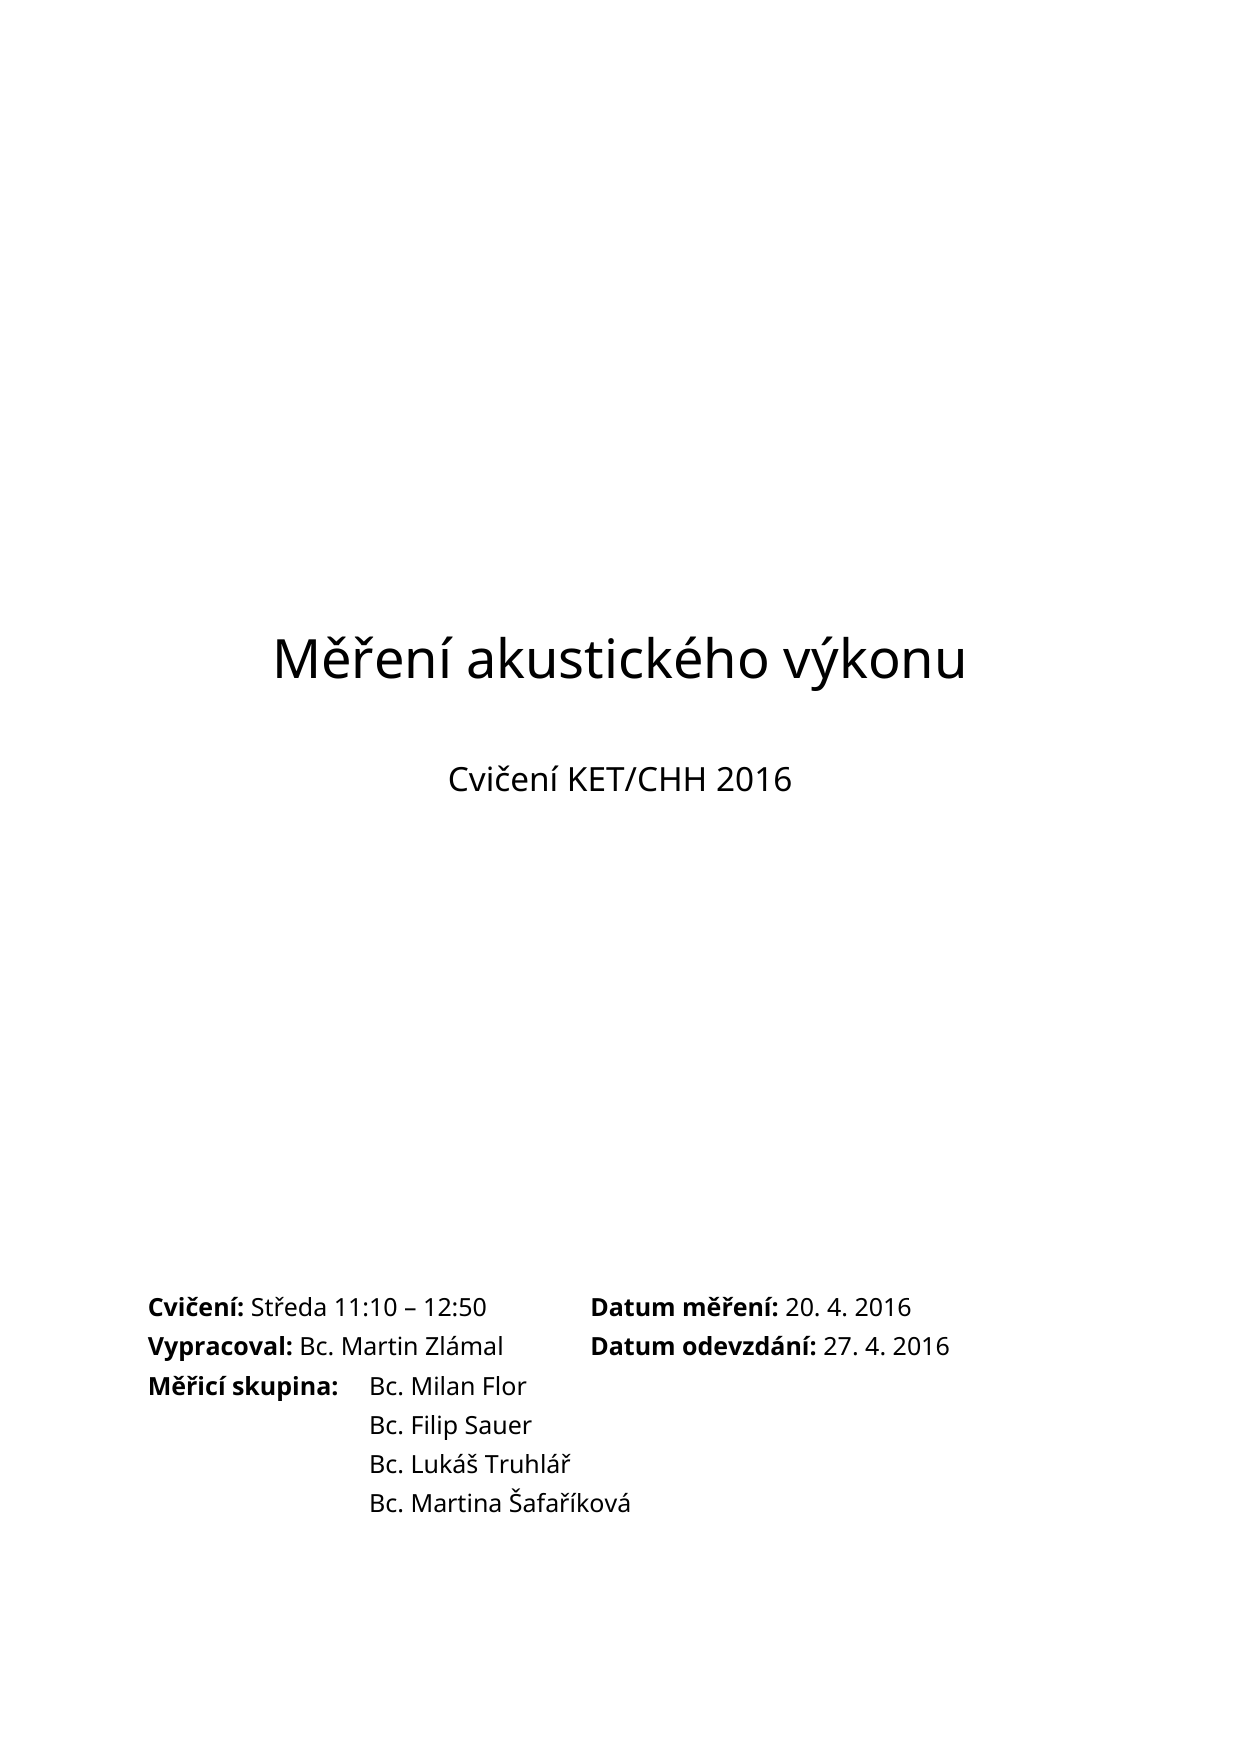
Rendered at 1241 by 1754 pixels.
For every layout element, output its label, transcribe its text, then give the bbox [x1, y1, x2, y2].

text Cvičení: Středa 11:10 – 12:50 Datum měření: 20. 4. 2016 Vypracoval: Bc. Martin Zlámal Datum odevzdání: 27. 4. 2016 Měřicí skupina: Bc. Milan Flor Bc. Filip Sauer Bc. Lukáš Truhlář Bc. Martina Šafaříková [148, 1290, 1093, 1520]
text Cvičení KET/CHH 2016 [148, 756, 1093, 801]
text Měření akustického výkonu [148, 621, 1093, 695]
